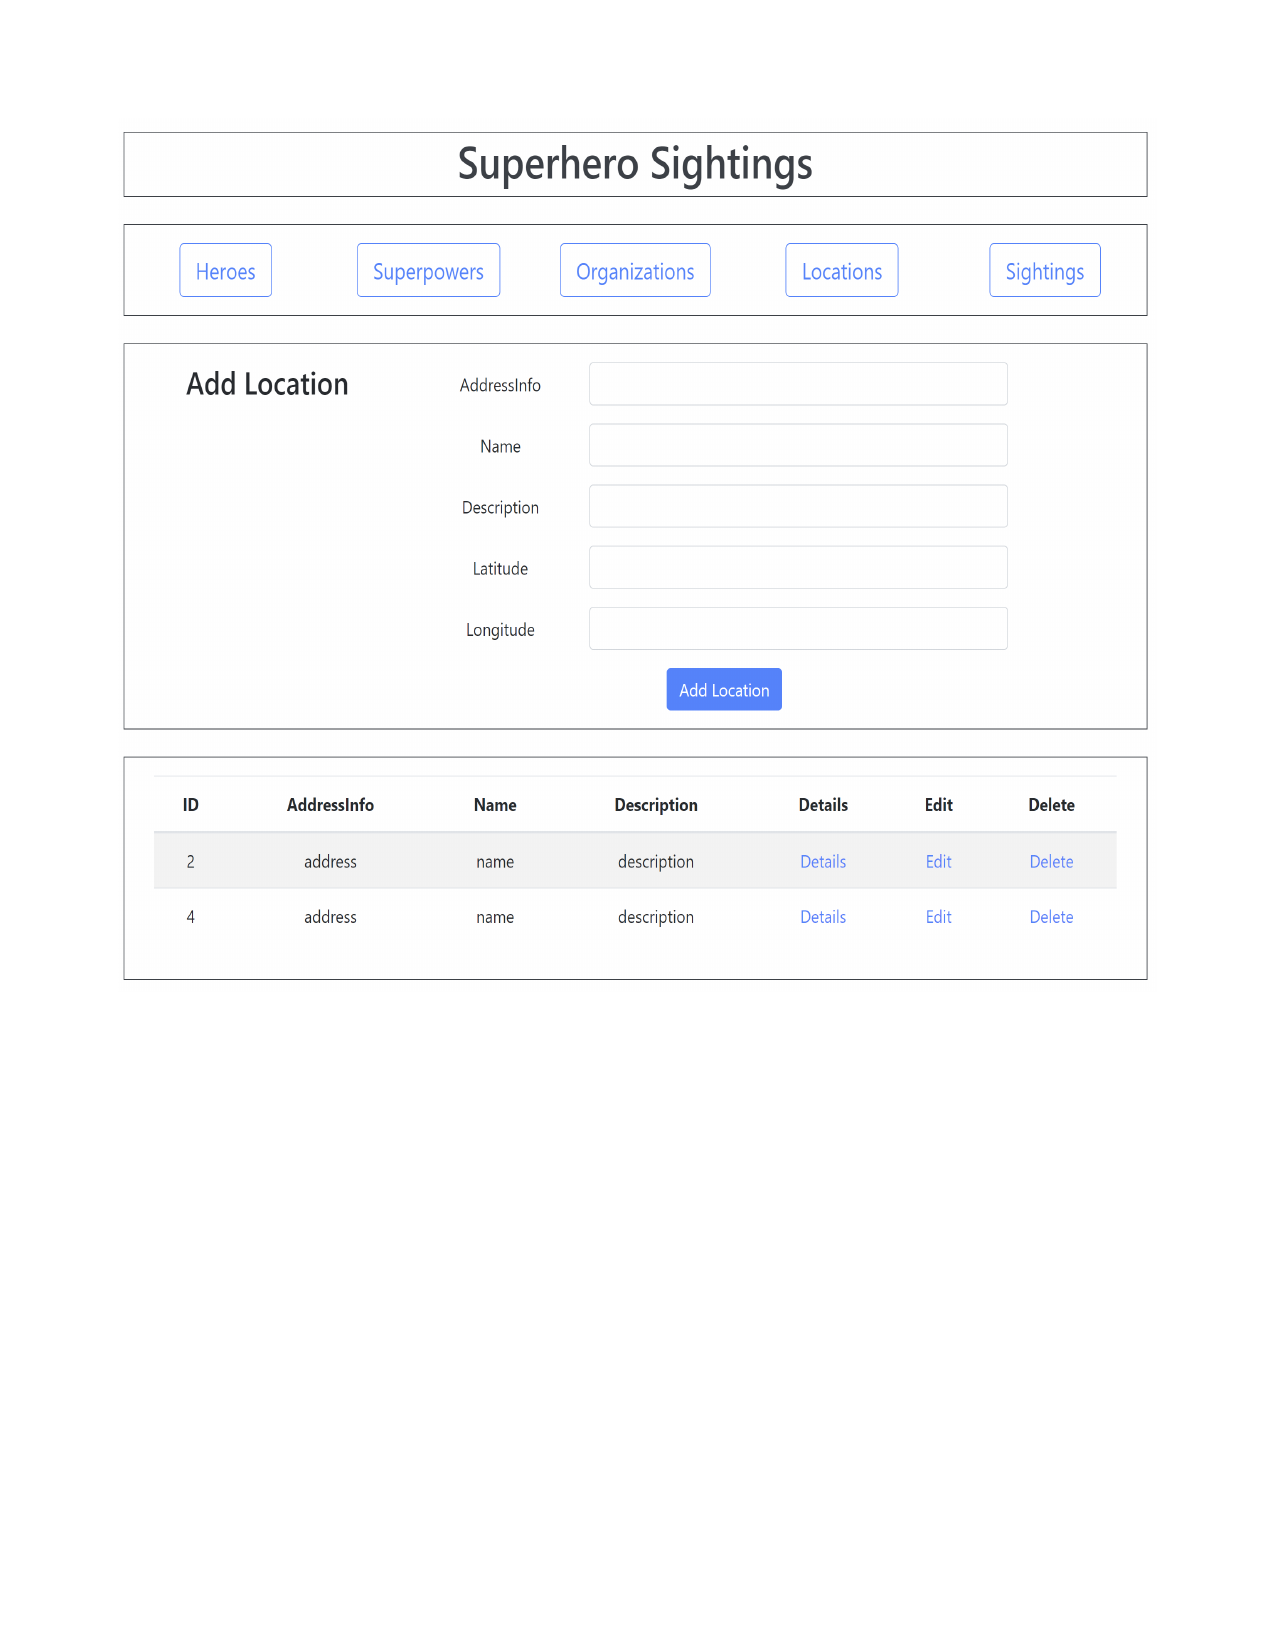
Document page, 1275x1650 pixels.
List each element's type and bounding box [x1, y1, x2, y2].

picture [118, 118, 1157, 992]
